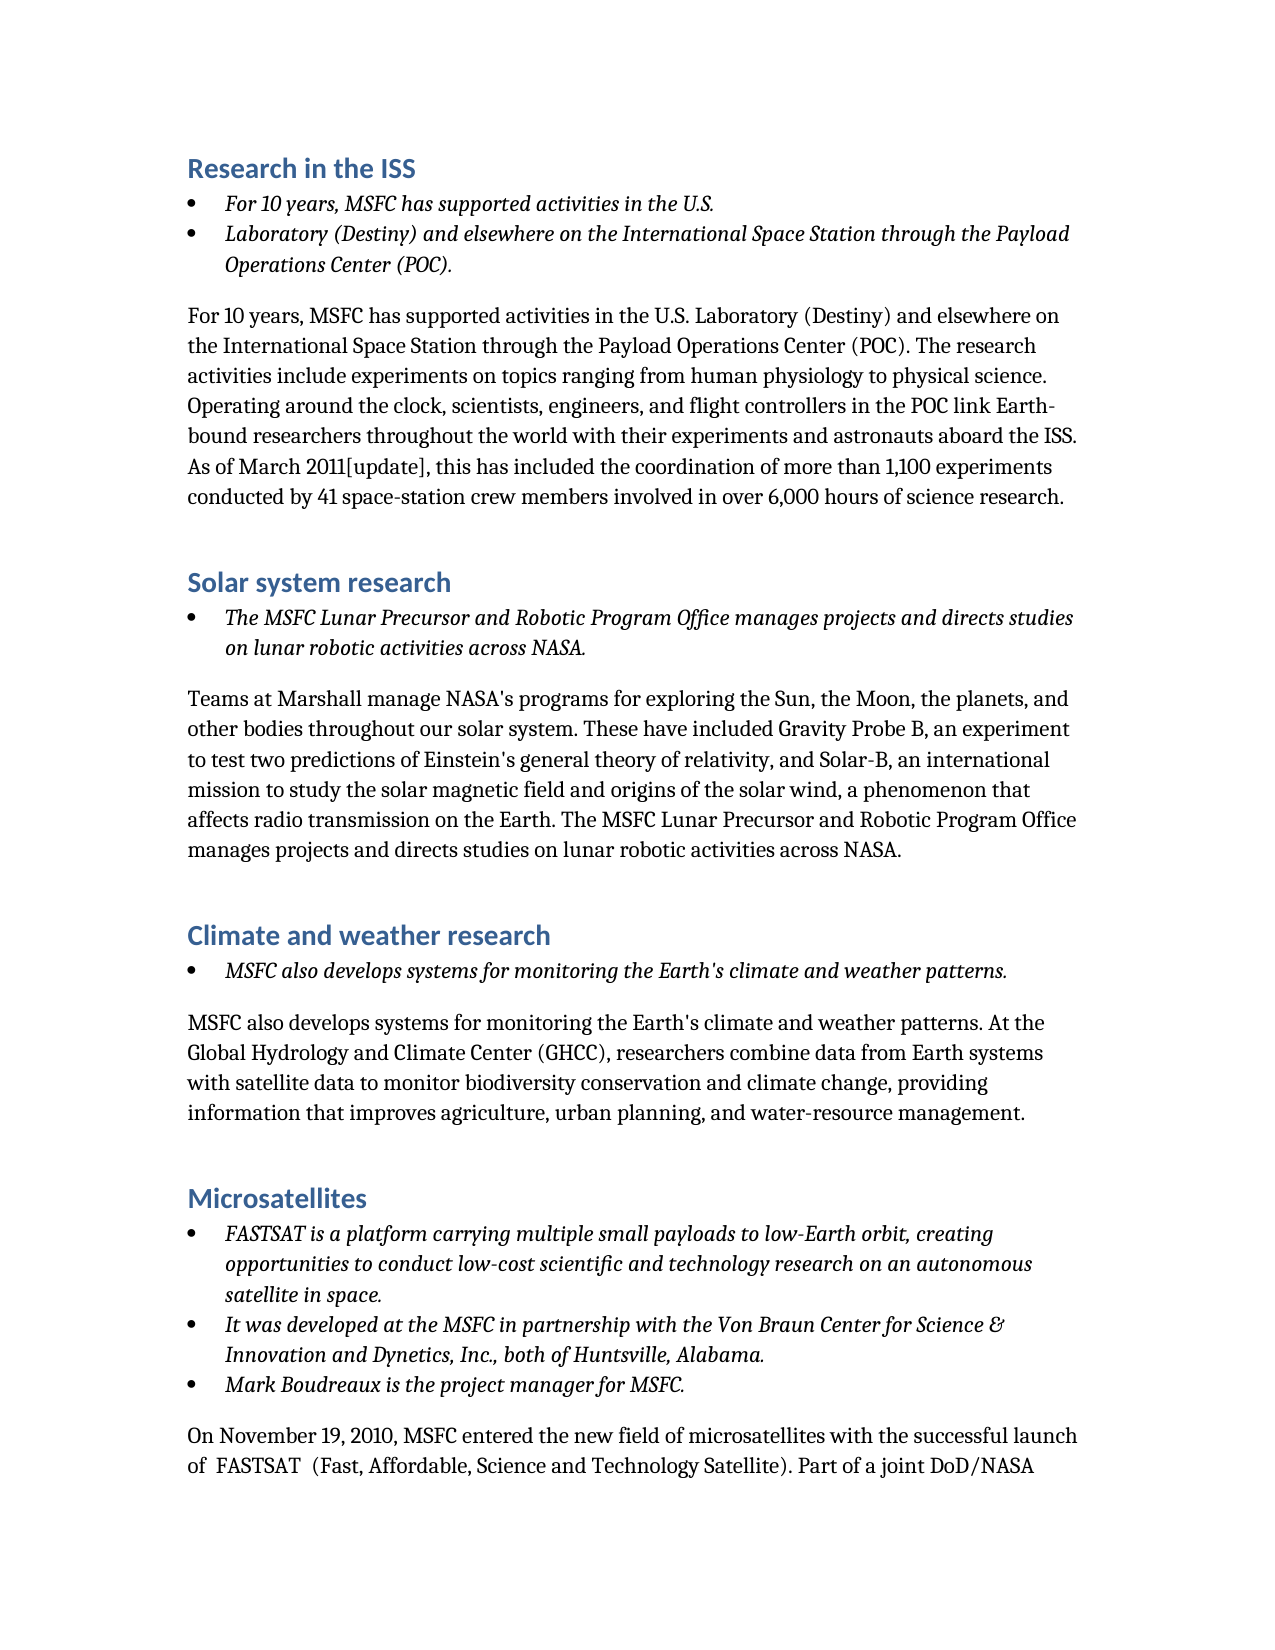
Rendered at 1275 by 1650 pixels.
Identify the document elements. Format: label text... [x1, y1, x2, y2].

list For 10 years, MSFC has supported activities in the U.S. [187, 191, 1087, 217]
subtitle Solar system research [187, 564, 1087, 599]
list It was developed at the MSFC in partnership with the Von Braun Center for Science & Innovation and Dynetics, Inc., both of Huntsville, Alabama. [187, 1312, 1087, 1368]
list Laboratory (Destiny) and elsewhere on the International Space Station through the Payload Operations Center (POC). [187, 221, 1087, 278]
subtitle Research in the ISS [187, 150, 1087, 186]
list The MSFC Lunar Precursor and Robotic Program Office manages projects and directs studies on lunar robotic activities across NASA. [187, 605, 1087, 661]
list Mark Boudreaux is the project manager for MSFC. [187, 1372, 1087, 1398]
text For 10 years, MSFC has supported activities in the U.S. Laboratory (Destiny) and elsewhere on the International Space Station through the Payload Operations Center (POC). The research activities include experiments on topics ranging from human physiology to physical science. Operating around the clock, scientists, engineers, and flight controllers in the POC link Earth-bound researchers throughout the world with their experiments and astronauts aboard the ISS. As of March 2011[update], this has included the coordination of more than 1,100 experiments conducted by 41 space-station crew members involved in over 6,000 hours of science research. [187, 302, 1087, 510]
subtitle Climate and weather research [187, 917, 1087, 953]
subtitle Microsatellites [187, 1180, 1087, 1216]
text Teams at Marshall manage NASA's programs for exploring the Sun, the Moon, the planets, and other bodies throughout our solar system. These have included Gravity Probe B, an experiment to test two predictions of Einstein's general theory of relativity, and Solar-B, an international mission to study the solar magnetic field and origins of the solar wind, a phenomenon that affects radio transmission on the Earth. The MSFC Lunar Precursor and Robotic Program Office manages projects and directs studies on lunar robotic activities across NASA. [187, 686, 1087, 863]
text MSFC also develops systems for monitoring the Earth's climate and weather patterns. At the Global Hydrology and Climate Center (GHCC), researchers combine data from Earth systems with satellite data to monitor biodiversity conservation and climate change, providing information that improves agriculture, urban planning, and water-resource management. [187, 1009, 1087, 1126]
list FASTSAT is a platform carrying multiple small payloads to low-Earth orbit, creating opportunities to conduct low-cost scientific and technology research on an autonomous satellite in space. [187, 1221, 1087, 1308]
text On November 19, 2010, MSFC entered the new field of microsatellites with the successful launch of FASTSAT (Fast, Affordable, Science and Technology Satellite). Part of a joint DoD/NASA [187, 1423, 1087, 1480]
list MSFC also develops systems for monitoring the Earth's climate and weather patterns. [187, 958, 1087, 984]
